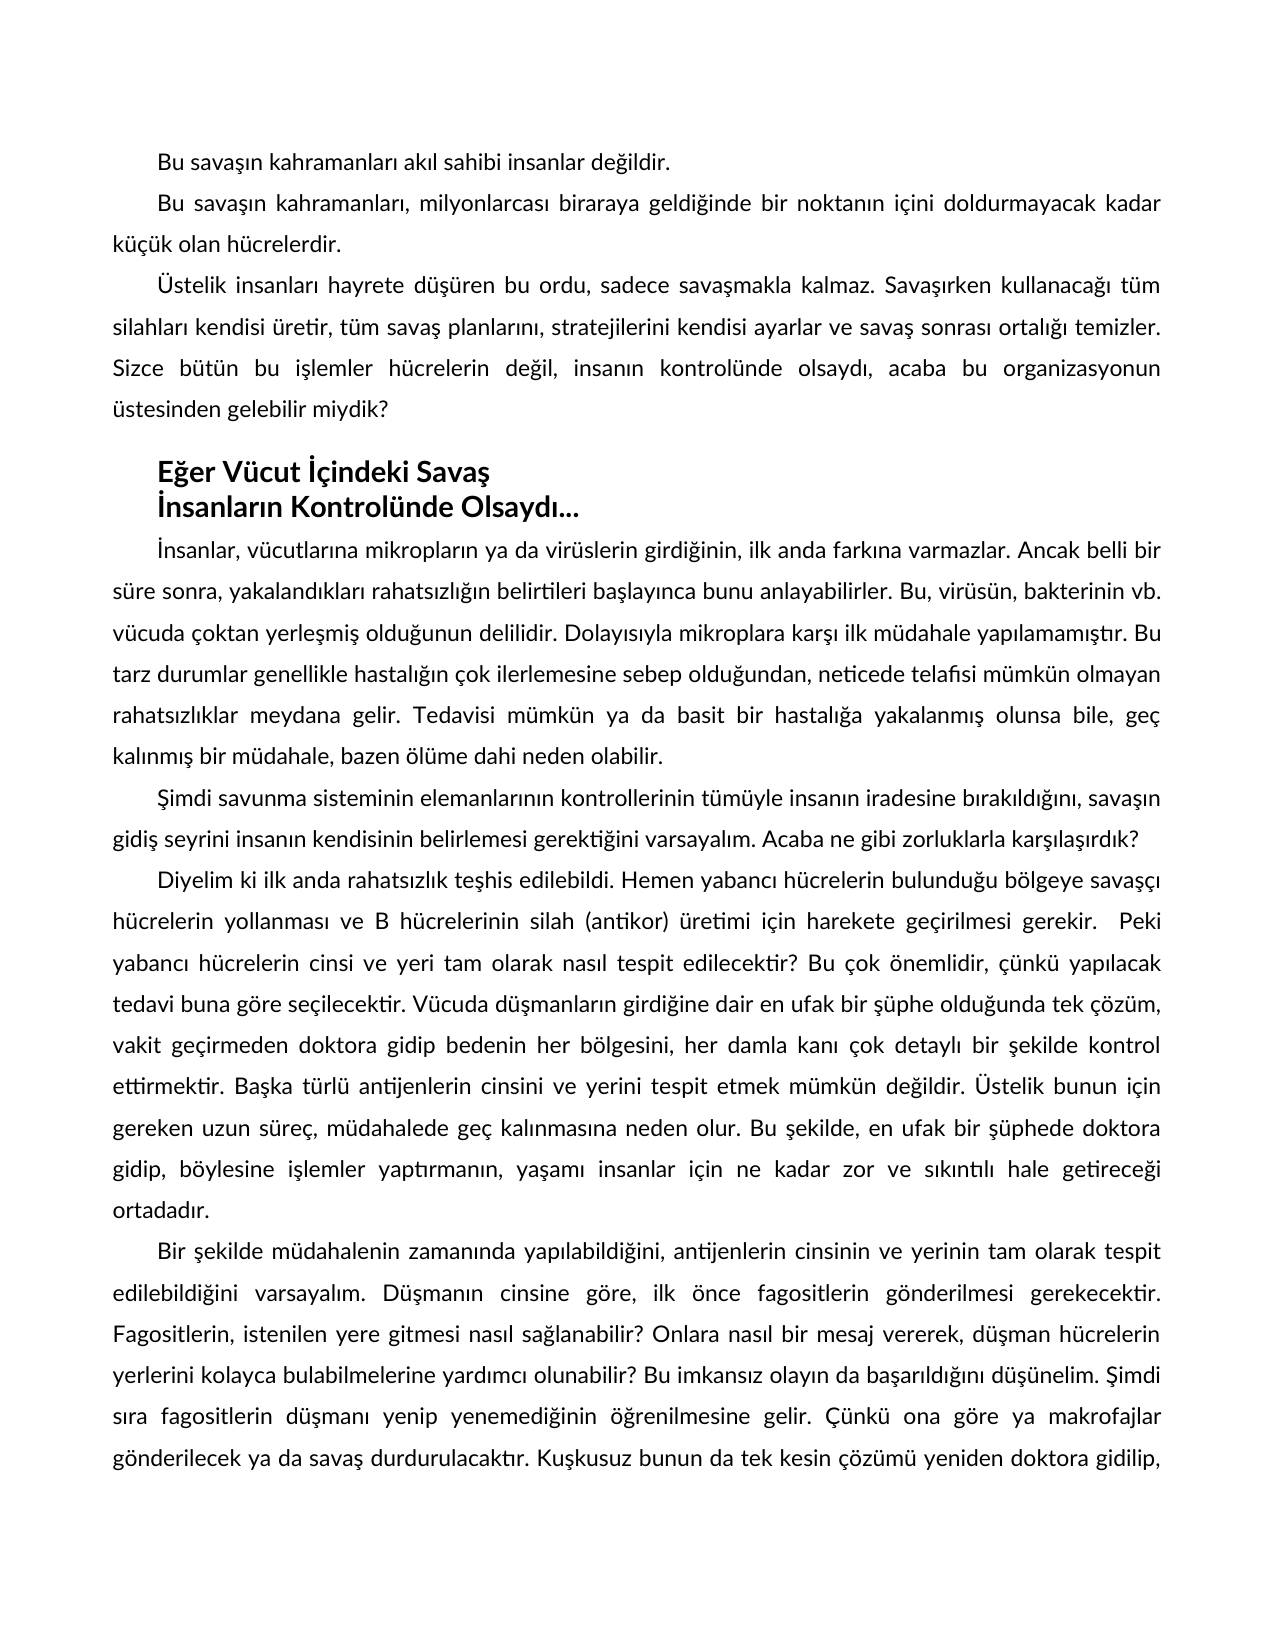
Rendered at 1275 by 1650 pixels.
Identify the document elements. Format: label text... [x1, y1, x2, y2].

text İnsanlar, vücutlarına mikropların ya da virüslerin girdiğinin, ilk anda farkına varmazlar. Ancak belli bir süre sonra, yakalandıkları rahatsızlığın belirtileri başlayınca bunu anlayabilirler. Bu, virüsün, bakterinin vb. vücuda çoktan yerleşmiş olduğunun delilidir. Dolayısıyla mikroplara karşı ilk müdahale yapılamamıştır. Bu tarz durumlar genellikle hastalığın çok ilerlemesine sebep olduğundan, neticede telafisi mümkün olmayan rahatsızlıklar meydana gelir. Tedavisi mümkün ya da basit bir hastalığa yakalanmış olunsa bile, geç kalınmış bir müdahale, bazen ölüme dahi neden olabilir. [112, 536, 1162, 769]
text Şimdi savunma sisteminin elemanlarının kontrollerinin tümüyle insanın iradesine bırakıldığını, savaşın gidiş seyrini insanın kendisinin belirlemesi gerektiğini varsayalım. Acaba ne gibi zorluklarla karşılaşırdık? [112, 783, 1162, 852]
text Bir şekilde müdahalenin zamanında yapılabildiğini, antijenlerin cinsinin ve yerinin tam olarak tespit edilebildiğini varsayalım. Düşmanın cinsine göre, ilk önce fagositlerin gönderilmesi gerekecektir. Fagositlerin, istenilen yere gitmesi nasıl sağlanabilir? Onlara nasıl bir mesaj vererek, düşman hücrelerin yerlerini kolayca bulabilmelerine yardımcı olunabilir? Bu imkansız olayın da başarıldığını düşünelim. Şimdi sıra fagositlerin düşmanı yenip yenemediğinin öğrenilmesine gelir. Çünkü ona göre ya makrofajlar gönderilecek ya da savaş durdurulacaktır. Kuşkusuz bunun da tek kesin çözümü yeniden doktora gidilip, [112, 1237, 1162, 1471]
text Eğer Vücut İçindeki Savaş İnsanların Kontrolünde Olsaydı... [157, 454, 1162, 524]
text Bu savaşın kahramanları, milyonlarcası biraraya geldiğinde bir noktanın içini doldurmayacak kadar küçük olan hücrelerdir. [112, 189, 1162, 258]
text Diyelim ki ilk anda rahatsızlık teşhis edilebildi. Hemen yabancı hücrelerin bulunduğu bölgeye savaşçı hücrelerin yollanması ve B hücrelerinin silah (antikor) üretimi için harekete geçirilmesi gerekir. Peki yabancı hücrelerin cinsi ve yeri tam olarak nasıl tespit edilecektir? Bu çok önemlidir, çünkü yapılacak tedavi buna göre seçilecektir. Vücuda düşmanların girdiğine dair en ufak bir şüphe olduğunda tek çözüm, vakit geçirmeden doktora gidip bedenin her bölgesini, her damla kanı çok detaylı bir şekilde kontrol ettirmektir. Başka türlü antijenlerin cinsini ve yerini tespit etmek mümkün değildir. Üstelik bunun için gereken uzun süreç, müdahalede geç kalınmasına neden olur. Bu şekilde, en ufak bir şüphede doktora gidip, böylesine işlemler yaptırmanın, yaşamı insanlar için ne kadar zor ve sıkıntılı hale getireceği ortadadır. [112, 866, 1162, 1223]
text Bu savaşın kahramanları akıl sahibi insanlar değildir. [112, 148, 1162, 175]
text Üstelik insanları hayrete düşüren bu ordu, sadece savaşmakla kalmaz. Savaşırken kullanacağı tüm silahları kendisi üretir, tüm savaş planlarını, stratejilerini kendisi ayarlar ve savaş sonrası ortalığı temizler. Sizce bütün bu işlemler hücrelerin değil, insanın kontrolünde olsaydı, acaba bu organizasyonun üstesinden gelebilir miydik? [112, 271, 1162, 423]
